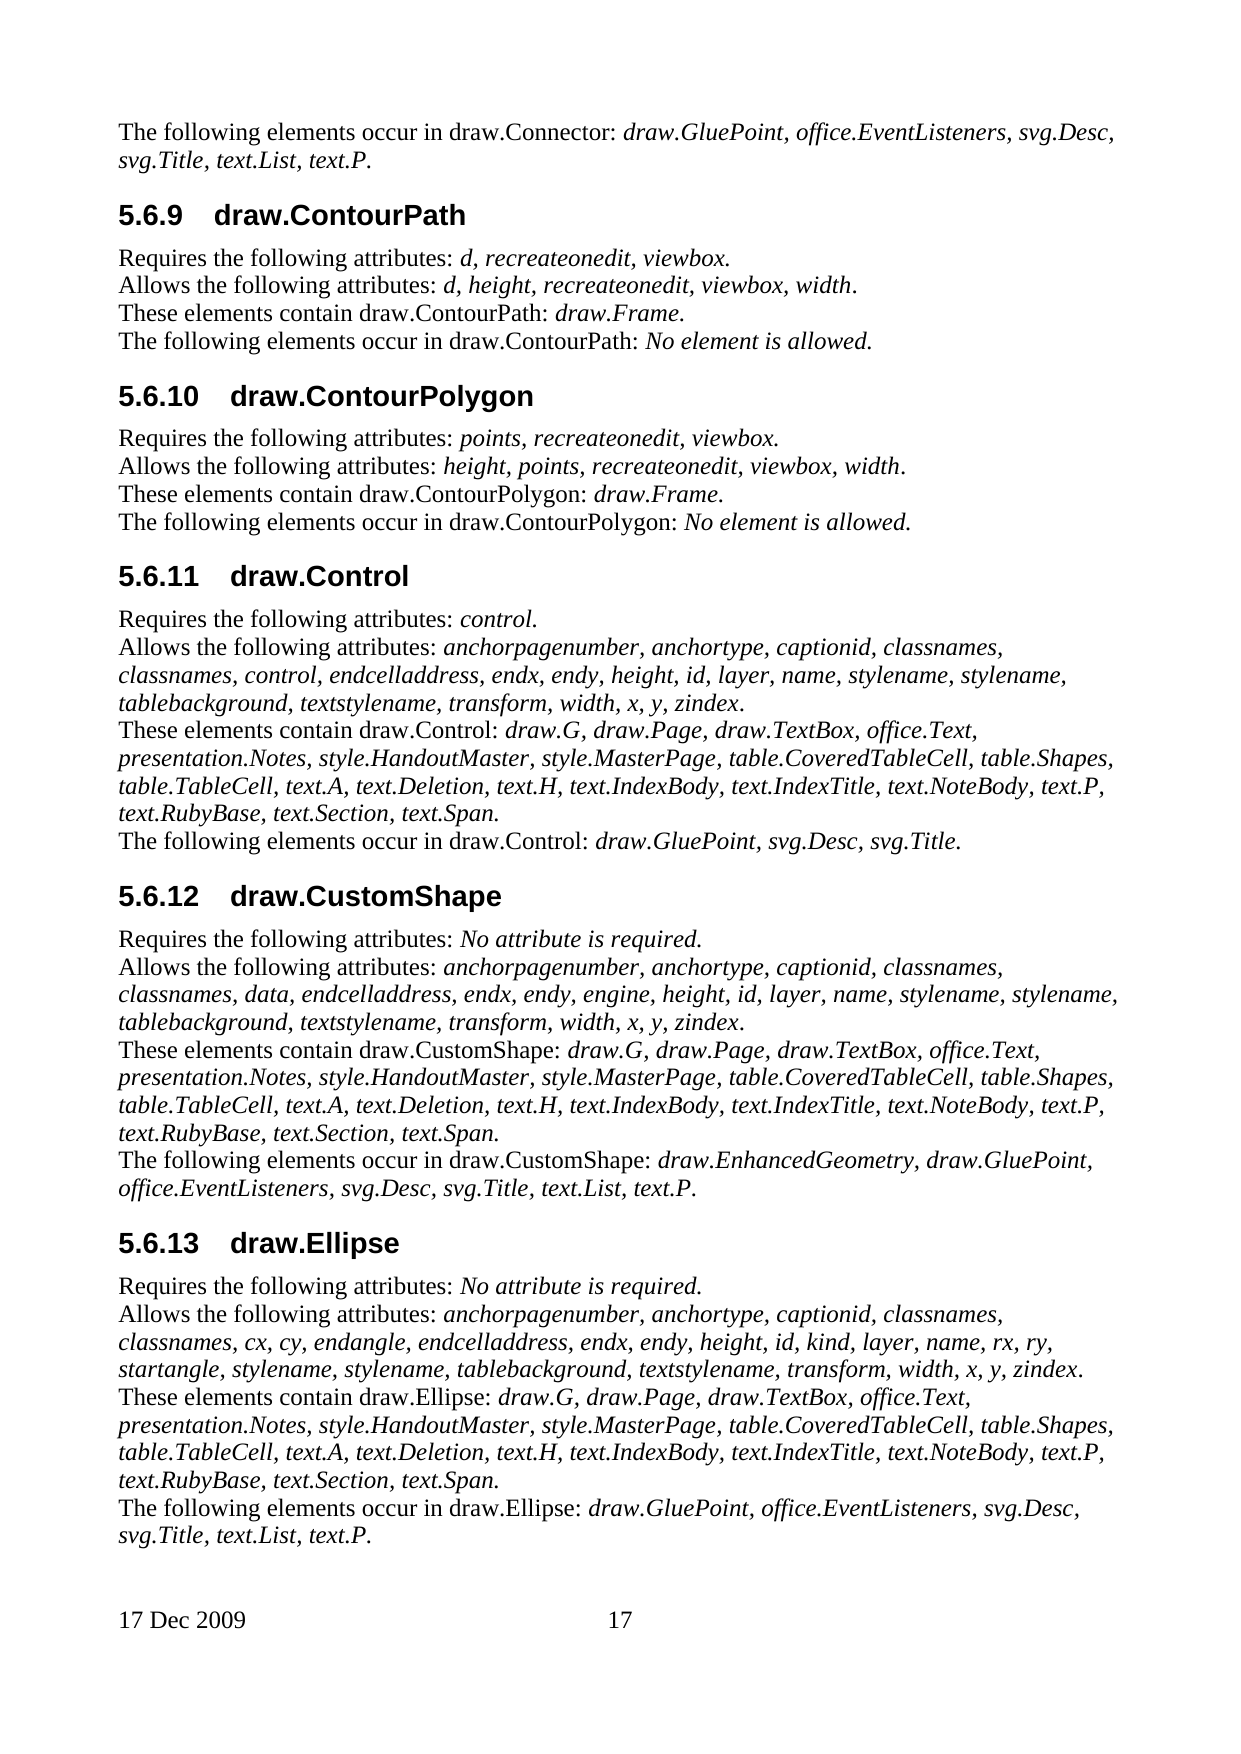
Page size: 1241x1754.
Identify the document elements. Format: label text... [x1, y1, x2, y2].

text Allows the following attributes: d, height, recreateonedit, viewbox, width. [118, 271, 1122, 299]
text Requires the following attributes: control. [118, 606, 1122, 633]
text Requires the following attributes: points, recreateonedit, viewbox. [118, 424, 1122, 452]
text The following elements occur in draw.ContourPath: No element is allowed. [118, 327, 1122, 354]
text The following elements occur in draw.ContourPolygon: No element is allowed. [118, 508, 1122, 535]
subtitle draw.ContourPath [118, 198, 1122, 231]
text These elements contain draw.CustomShape: draw.G, draw.Page, draw.TextBox, office.Text, presentation.Notes, style.HandoutMaster, style.MasterPage, table.CoveredTableCell, table.Shapes, table.TableCell, text.A, text.Deletion, text.H, text.IndexBody, text.IndexTitle, text.NoteBody, text.P, text.RubyBase, text.Section, text.Span. [118, 1036, 1122, 1147]
text Requires the following attributes: d, recreateonedit, viewbox. [118, 244, 1122, 271]
subtitle draw.Ellipse [118, 1227, 1122, 1260]
text The following elements occur in draw.Control: draw.GluePoint, svg.Desc, svg.Title. [118, 827, 1122, 855]
subtitle draw.Control [118, 560, 1122, 593]
text These elements contain draw.ContourPolygon: draw.Frame. [118, 480, 1122, 508]
text Requires the following attributes: No attribute is required. [118, 1272, 1122, 1300]
text Allows the following attributes: anchorpagenumber, anchortype, captionid, classnames, classnames, control, endcelladdress, endx, endy, height, id, layer, name, stylename, stylename, tablebackground, textstylename, transform, width, x, y, zindex. [118, 633, 1122, 716]
subtitle draw.ContourPolygon [118, 379, 1122, 412]
text Allows the following attributes: anchorpagenumber, anchortype, captionid, classnames, classnames, data, endcelladdress, endx, endy, engine, height, id, layer, name, stylename, stylename, tablebackground, textstylename, transform, width, x, y, zindex. [118, 953, 1122, 1036]
text Allows the following attributes: height, points, recreateonedit, viewbox, width. [118, 452, 1122, 480]
text Requires the following attributes: No attribute is required. [118, 925, 1122, 953]
subtitle draw.CustomShape [118, 880, 1122, 912]
text These elements contain draw.Control: draw.G, draw.Page, draw.TextBox, office.Text, presentation.Notes, style.HandoutMaster, style.MasterPage, table.CoveredTableCell, table.Shapes, table.TableCell, text.A, text.Deletion, text.H, text.IndexBody, text.IndexTitle, text.NoteBody, text.P, text.RubyBase, text.Section, text.Span. [118, 716, 1122, 827]
text The following elements occur in draw.Connector: draw.GluePoint, office.EventListeners, svg.Desc, svg.Title, text.List, text.P. [118, 118, 1122, 173]
text The following elements occur in draw.CustomShape: draw.EnhancedGeometry, draw.GluePoint, office.EventListeners, svg.Desc, svg.Title, text.List, text.P. [118, 1147, 1122, 1202]
text These elements contain draw.Ellipse: draw.G, draw.Page, draw.TextBox, office.Text, presentation.Notes, style.HandoutMaster, style.MasterPage, table.CoveredTableCell, table.Shapes, table.TableCell, text.A, text.Deletion, text.H, text.IndexBody, text.IndexTitle, text.NoteBody, text.P, text.RubyBase, text.Section, text.Span. [118, 1383, 1122, 1494]
text These elements contain draw.ContourPath: draw.Frame. [118, 299, 1122, 327]
text Allows the following attributes: anchorpagenumber, anchortype, captionid, classnames, classnames, cx, cy, endangle, endcelladdress, endx, endy, height, id, kind, layer, name, rx, ry, startangle, stylename, stylename, tablebackground, textstylename, transform, width, x, y, zindex. [118, 1300, 1122, 1383]
text The following elements occur in draw.Ellipse: draw.GluePoint, office.EventListeners, svg.Desc, svg.Title, text.List, text.P. [118, 1494, 1122, 1549]
